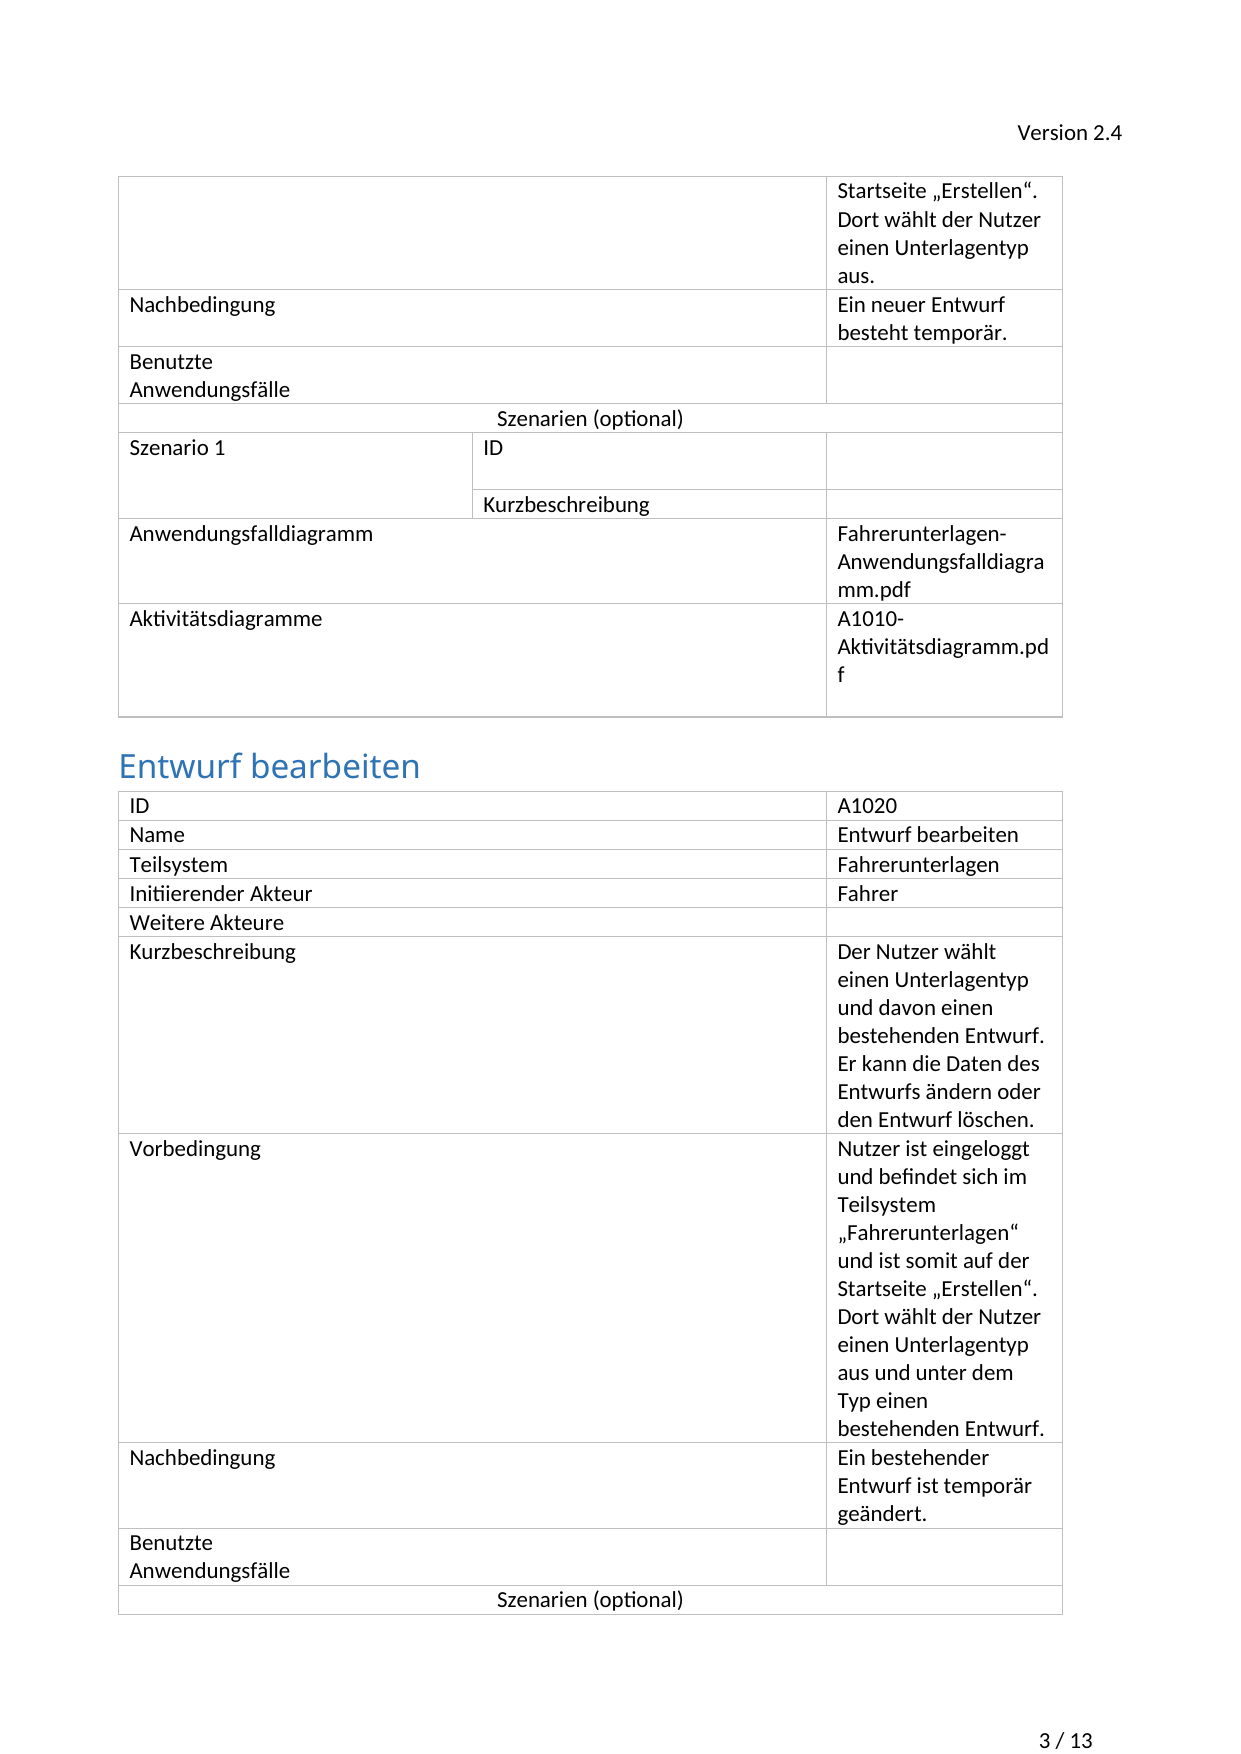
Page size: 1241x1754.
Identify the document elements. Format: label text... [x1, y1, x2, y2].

table_cell Aktivitätsdiagramme [119, 604, 826, 716]
table_cell Benutzte Anwendungsfälle [119, 1529, 129, 1584]
table_cell Name [815, 821, 826, 849]
table_cell A1010-Aktivitätsdiagramm.pdf [1051, 604, 1062, 716]
table_cell [827, 433, 1062, 489]
table_cell Weitere Akteure [815, 908, 826, 936]
table_cell Name [119, 821, 129, 849]
table_cell ID [473, 433, 483, 489]
table_cell Fahrer [827, 879, 837, 907]
table_cell [827, 490, 837, 518]
table_cell [1051, 490, 1062, 518]
table_cell [827, 347, 1062, 403]
table_cell Teilsystem [119, 850, 129, 878]
subtitle Entwurf bearbeiten [118, 742, 1122, 788]
table_cell Benutzte Anwendungsfälle [815, 1529, 826, 1584]
table_cell Benutzte Anwendungsfälle [815, 347, 826, 403]
table_cell [827, 1529, 1062, 1584]
table_cell Nachbedingung [119, 290, 826, 346]
table_header ID [119, 792, 129, 819]
table_cell Benutzte Anwendungsfälle [119, 347, 129, 403]
table_cell [827, 908, 837, 936]
table_cell Kurzbeschreibung [119, 937, 826, 1133]
table_cell Fahrerunterlagen-Anwendungsfalldiagramm.pdf [1051, 519, 1062, 603]
table_header A1020 [1051, 792, 1062, 819]
table_cell Vorbedingung [119, 1134, 826, 1442]
table_cell Szenario 1 [119, 433, 472, 518]
table_header ID [815, 792, 826, 819]
table_cell Ein bestehender Entwurf ist temporär geändert. [1051, 1443, 1062, 1527]
table_cell Fahrer [1051, 879, 1062, 907]
table_cell [119, 177, 826, 289]
table_cell A1010-Aktivitätsdiagramm.pdf [827, 604, 837, 716]
table_cell Teilsystem [815, 850, 826, 878]
table_cell Nachbedingung [119, 1443, 826, 1527]
table_header A1020 [827, 792, 837, 819]
table_cell [1051, 908, 1062, 936]
table_cell Anwendungsfalldiagramm [119, 519, 826, 603]
table_cell ID [815, 433, 826, 489]
